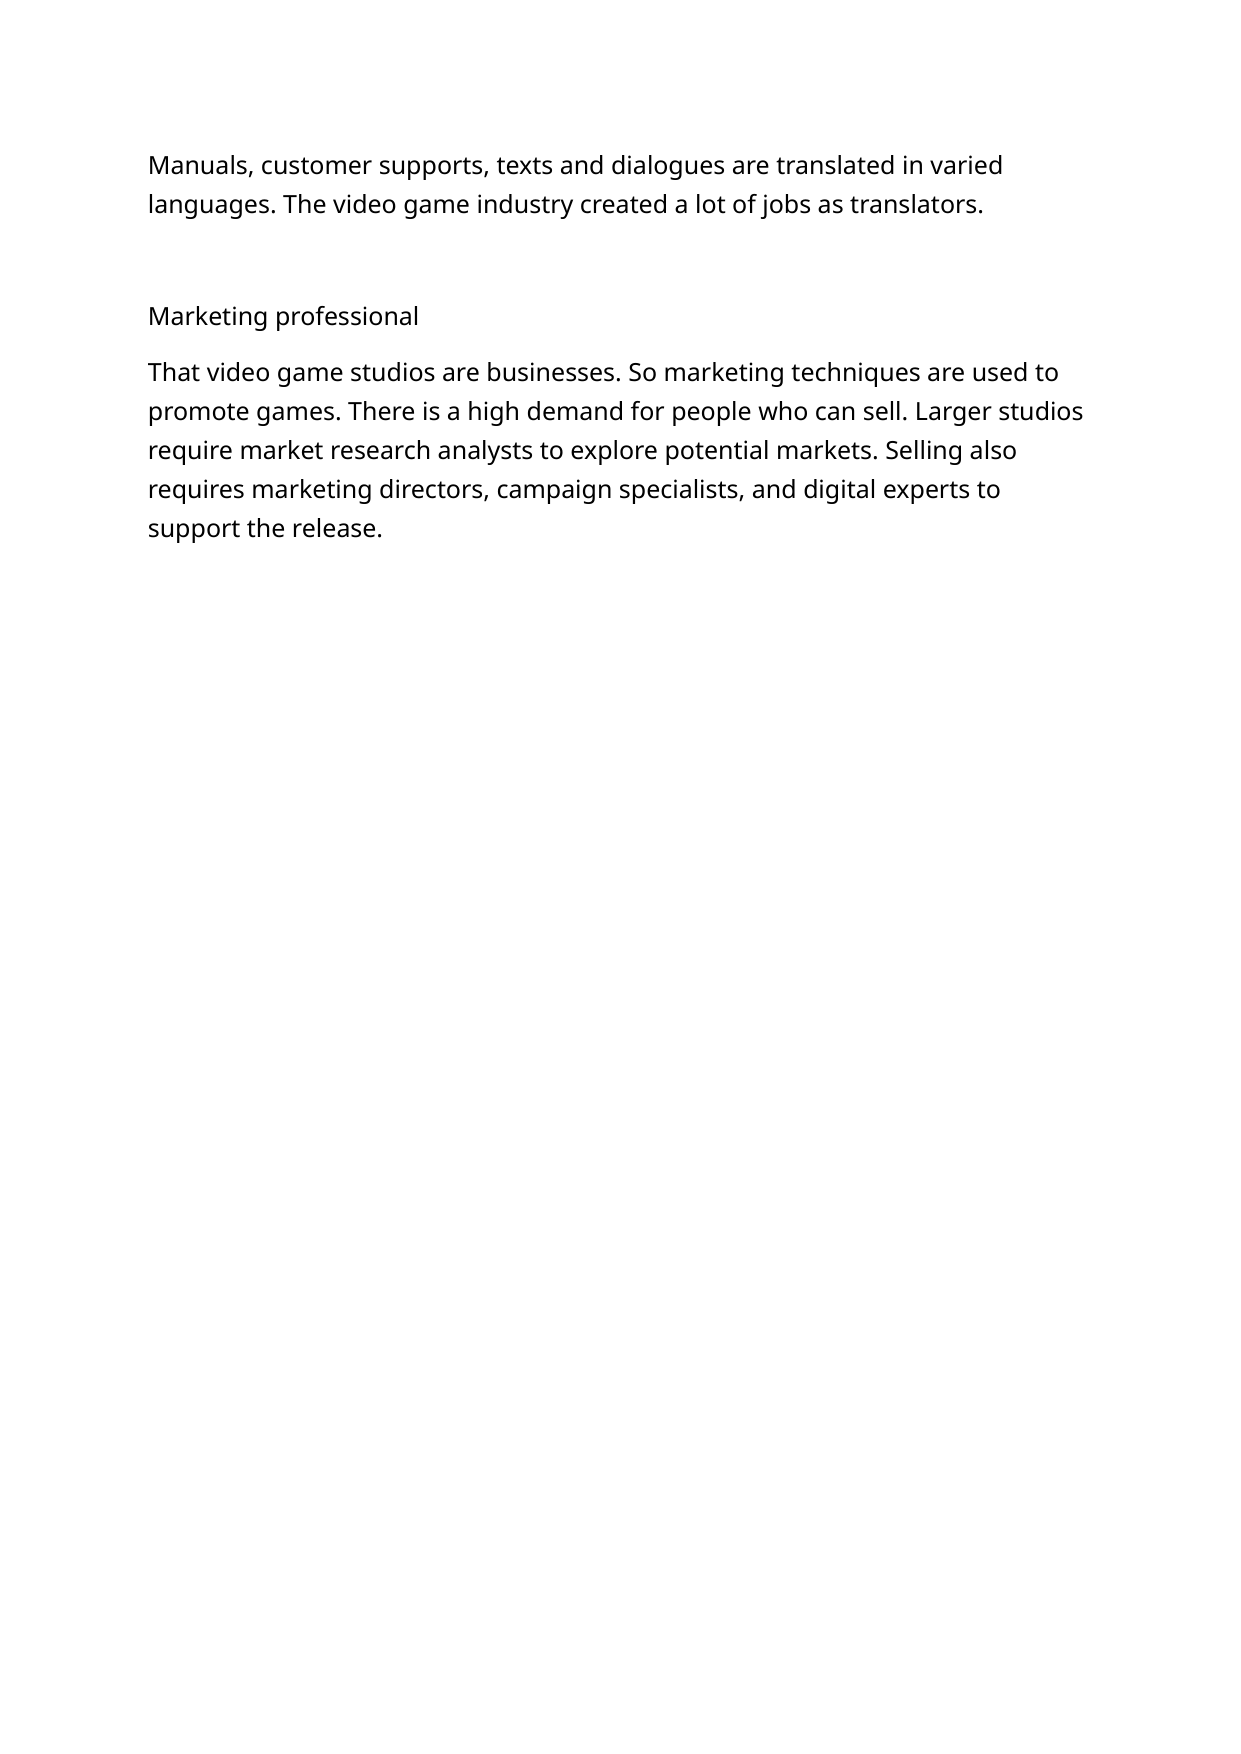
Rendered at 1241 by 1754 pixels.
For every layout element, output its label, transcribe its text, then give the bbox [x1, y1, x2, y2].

text Marketing professional [148, 298, 1093, 332]
text That video game studios are businesses. So marketing techniques are used to promote games. There is a high demand for people who can sell. Larger studios require market research analysts to explore potential markets. Selling also requires marketing directors, campaign specialists, and digital experts to support the release. [148, 354, 1093, 545]
text Manuals, customer supports, texts and dialogues are translated in varied languages. The video game industry created a lot of jobs as translators. [148, 148, 1093, 221]
